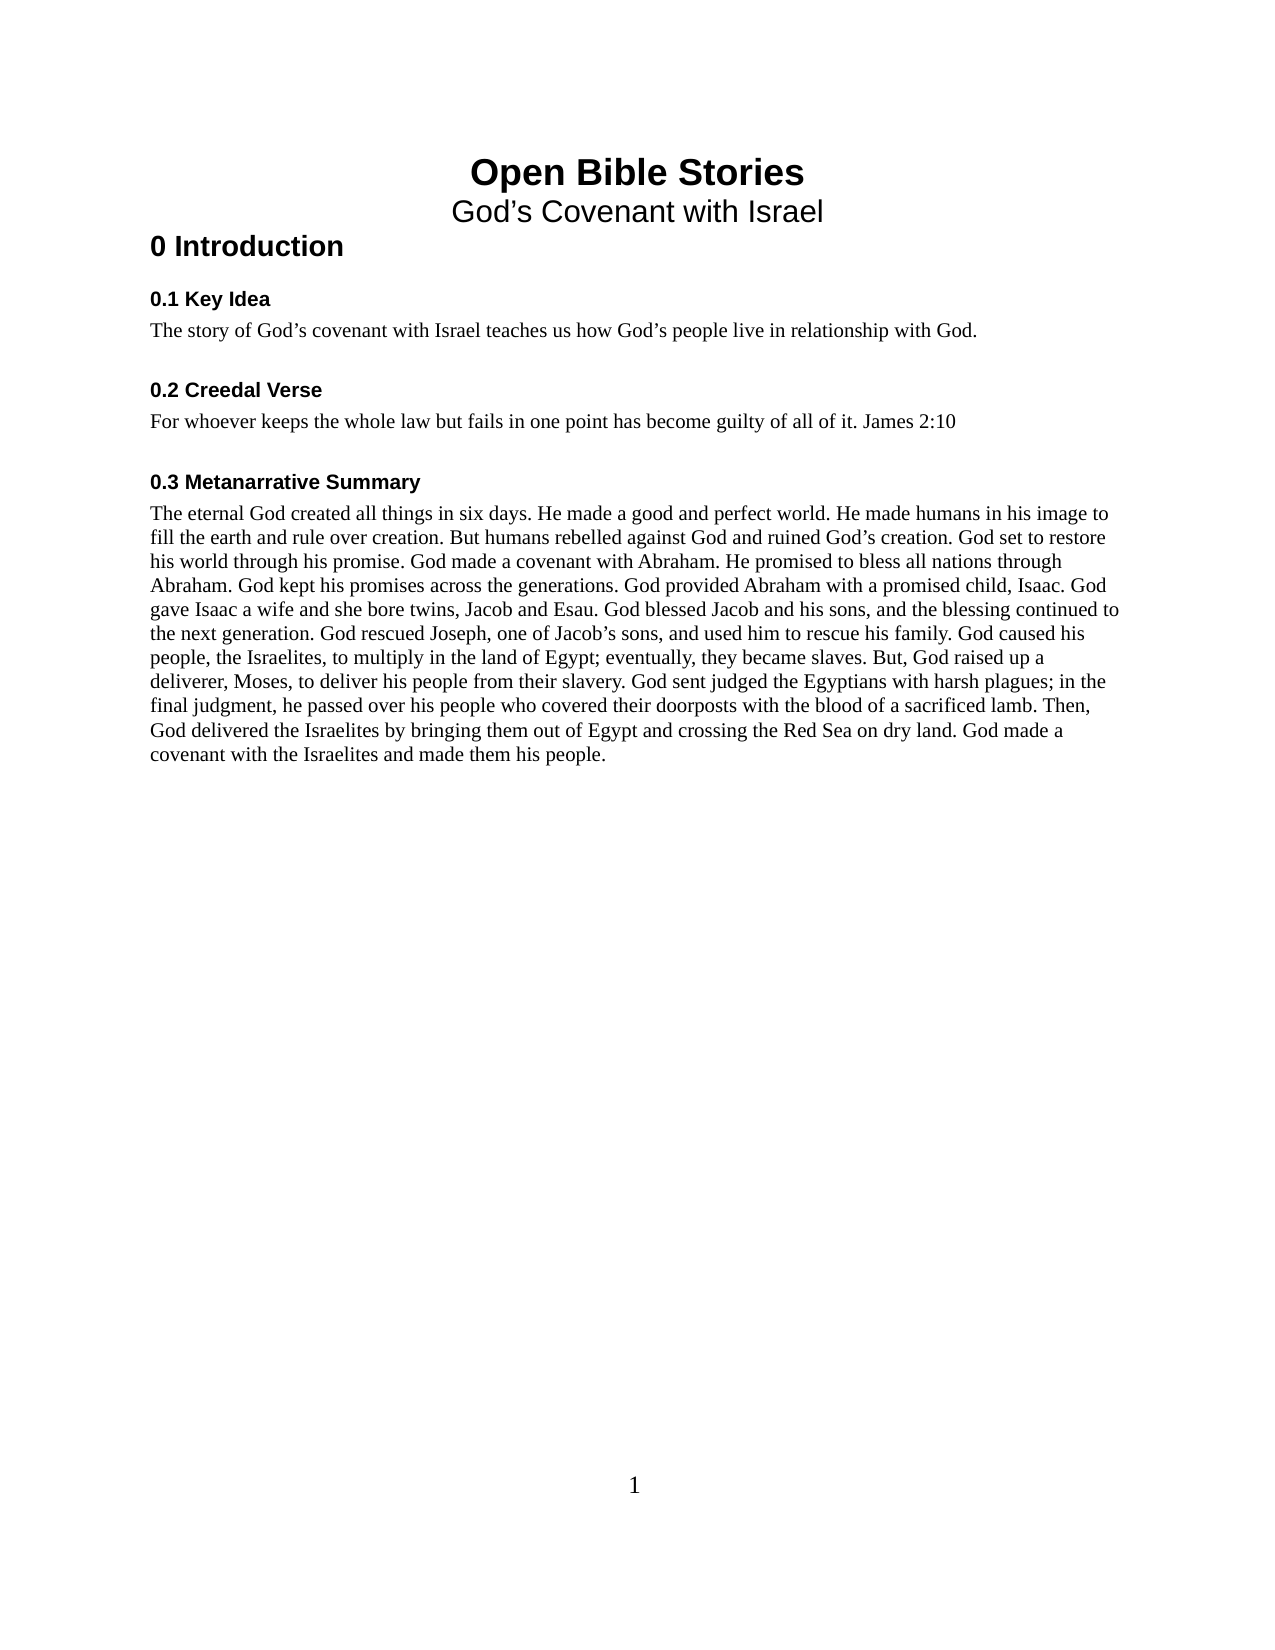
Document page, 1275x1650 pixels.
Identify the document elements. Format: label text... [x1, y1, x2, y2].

title Open Bible Stories [150, 150, 1125, 193]
subtitle 0.2 Creedal Verse [150, 378, 1125, 402]
text The eternal God created all things in six days. He made a good and perfect world. He made humans in his image to fill the earth and rule over creation. But humans rebelled against God and ruined God’s creation. God set to restore his world through his promise. God made a covenant with Abraham. He promised to bless all nations through Abraham. God kept his promises across the generations. God provided Abraham with a promised child, Isaac. God gave Isaac a wife and she bore twins, Jacob and Esau. God blessed Jacob and his sons, and the blessing continued to the next generation. God rescued Joseph, one of Jacob’s sons, and used him to rescue his family. God caused his people, the Israelites, to multiply in the land of Egypt; eventually, they became slaves. But, God raised up a deliverer, Moses, to deliver his people from their slavery. God sent judged the Egyptians with harsh plagues; in the final judgment, he passed over his people who covered their doorposts with the blood of a sacrificed lamb. Then, God delivered the Israelites by bringing them out of Egypt and crossing the Red Sea on dry land. God made a covenant with the Israelites and made them his people. [150, 501, 1125, 766]
subtitle God’s Covenant with Israel [150, 193, 1125, 229]
text For whoever keeps the whole law but fails in one point has become guilty of all of it. James 2:10 [150, 409, 1125, 433]
subtitle 0.3 Metanarrative Summary [150, 469, 1125, 493]
text The story of God’s covenant with Israel teaches us how God’s people live in relationship with God. [150, 318, 1125, 342]
subtitle 0.1 Key Idea [150, 287, 1125, 311]
subtitle 0 Introduction [150, 229, 1125, 263]
